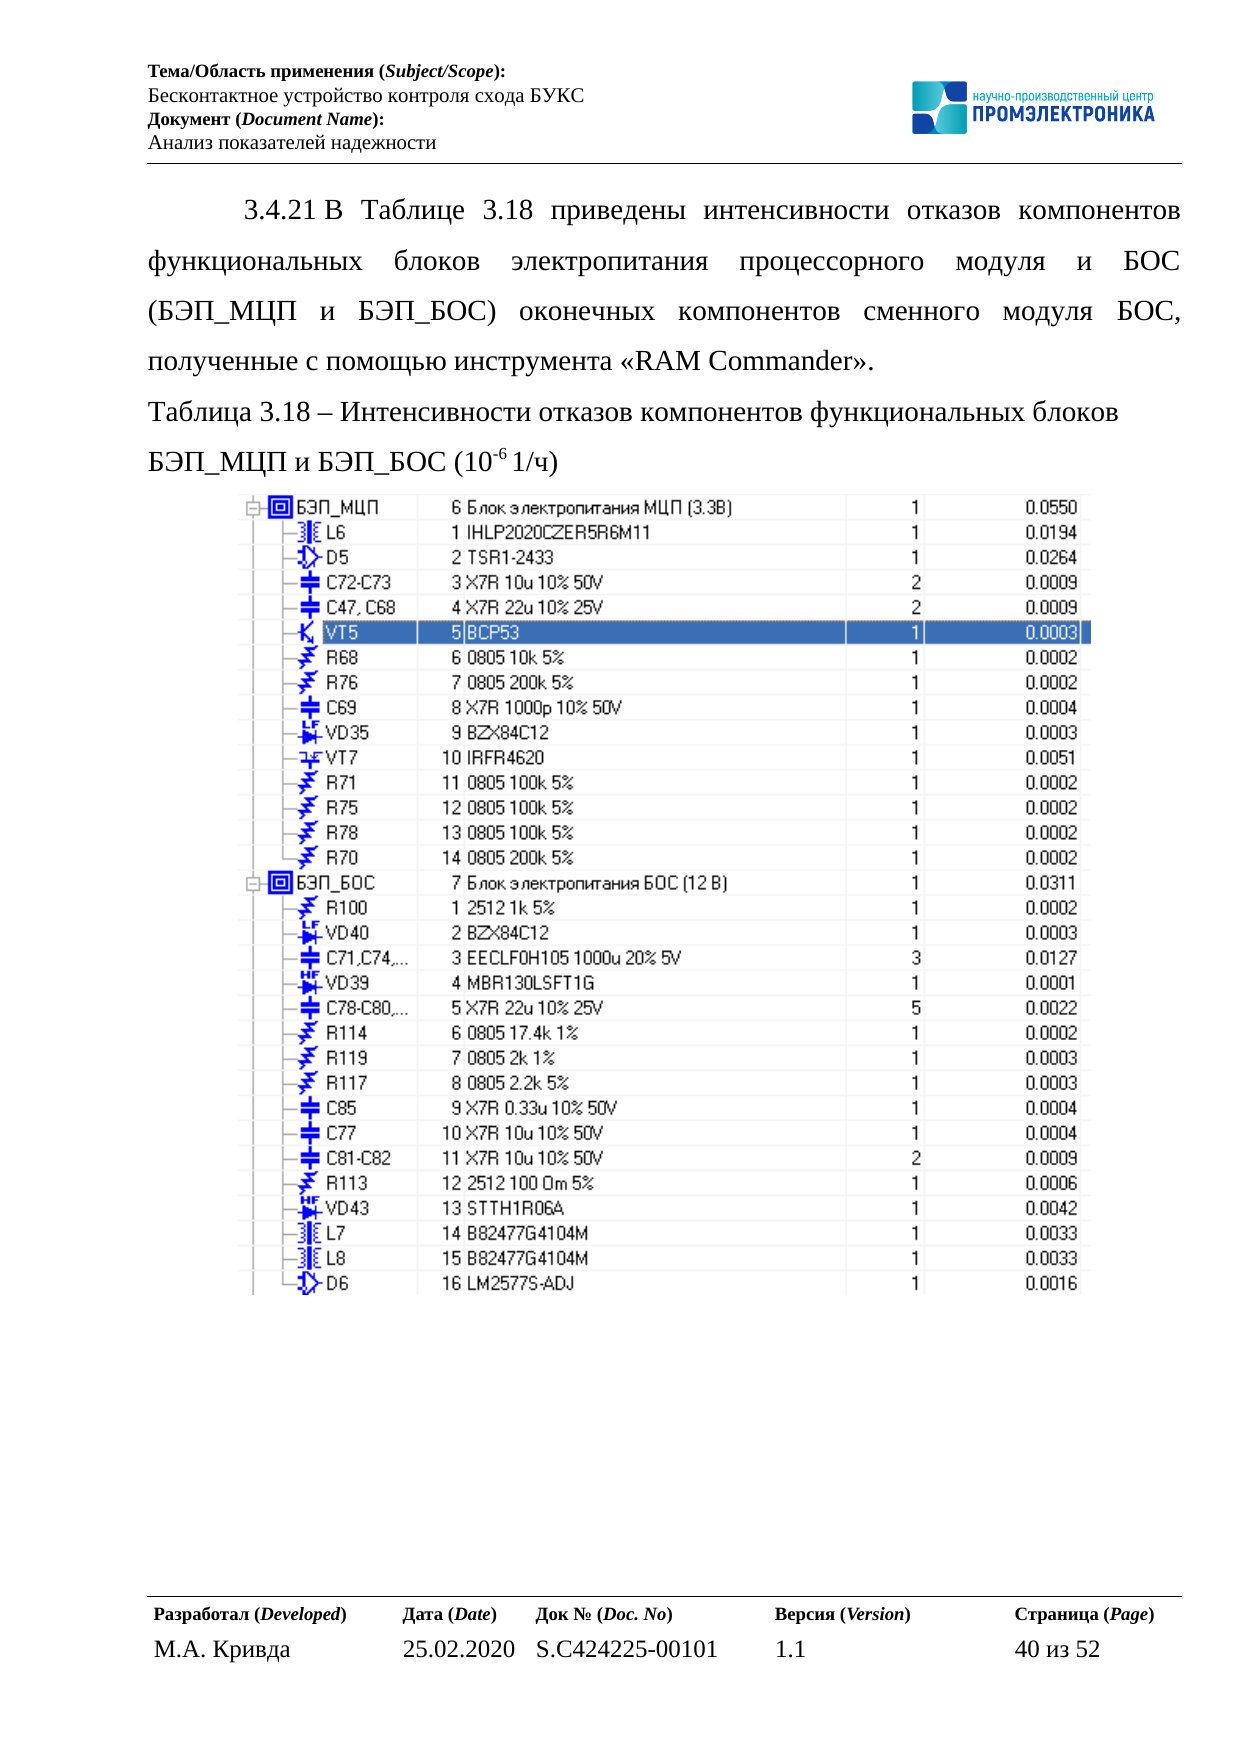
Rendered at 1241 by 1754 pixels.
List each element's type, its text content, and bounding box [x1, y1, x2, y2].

picture [885, 53, 1182, 162]
list В Таблице 3.18 приведены интенсивности отказов компонентов функциональных блоков электропитания процессорного модуля и БОС (БЭП_МЦП и БЭП_БОС) оконечных компонентов сменного модуля БОС, полученные с помощью инструмента «RAM Commander». [148, 192, 1181, 377]
text Таблица 3.18 – Интенсивности отказов компонентов функциональных блоков БЭП_МЦП и БЭП_БОС (10-6 1/ч) [148, 394, 1181, 478]
picture [237, 494, 1091, 1295]
